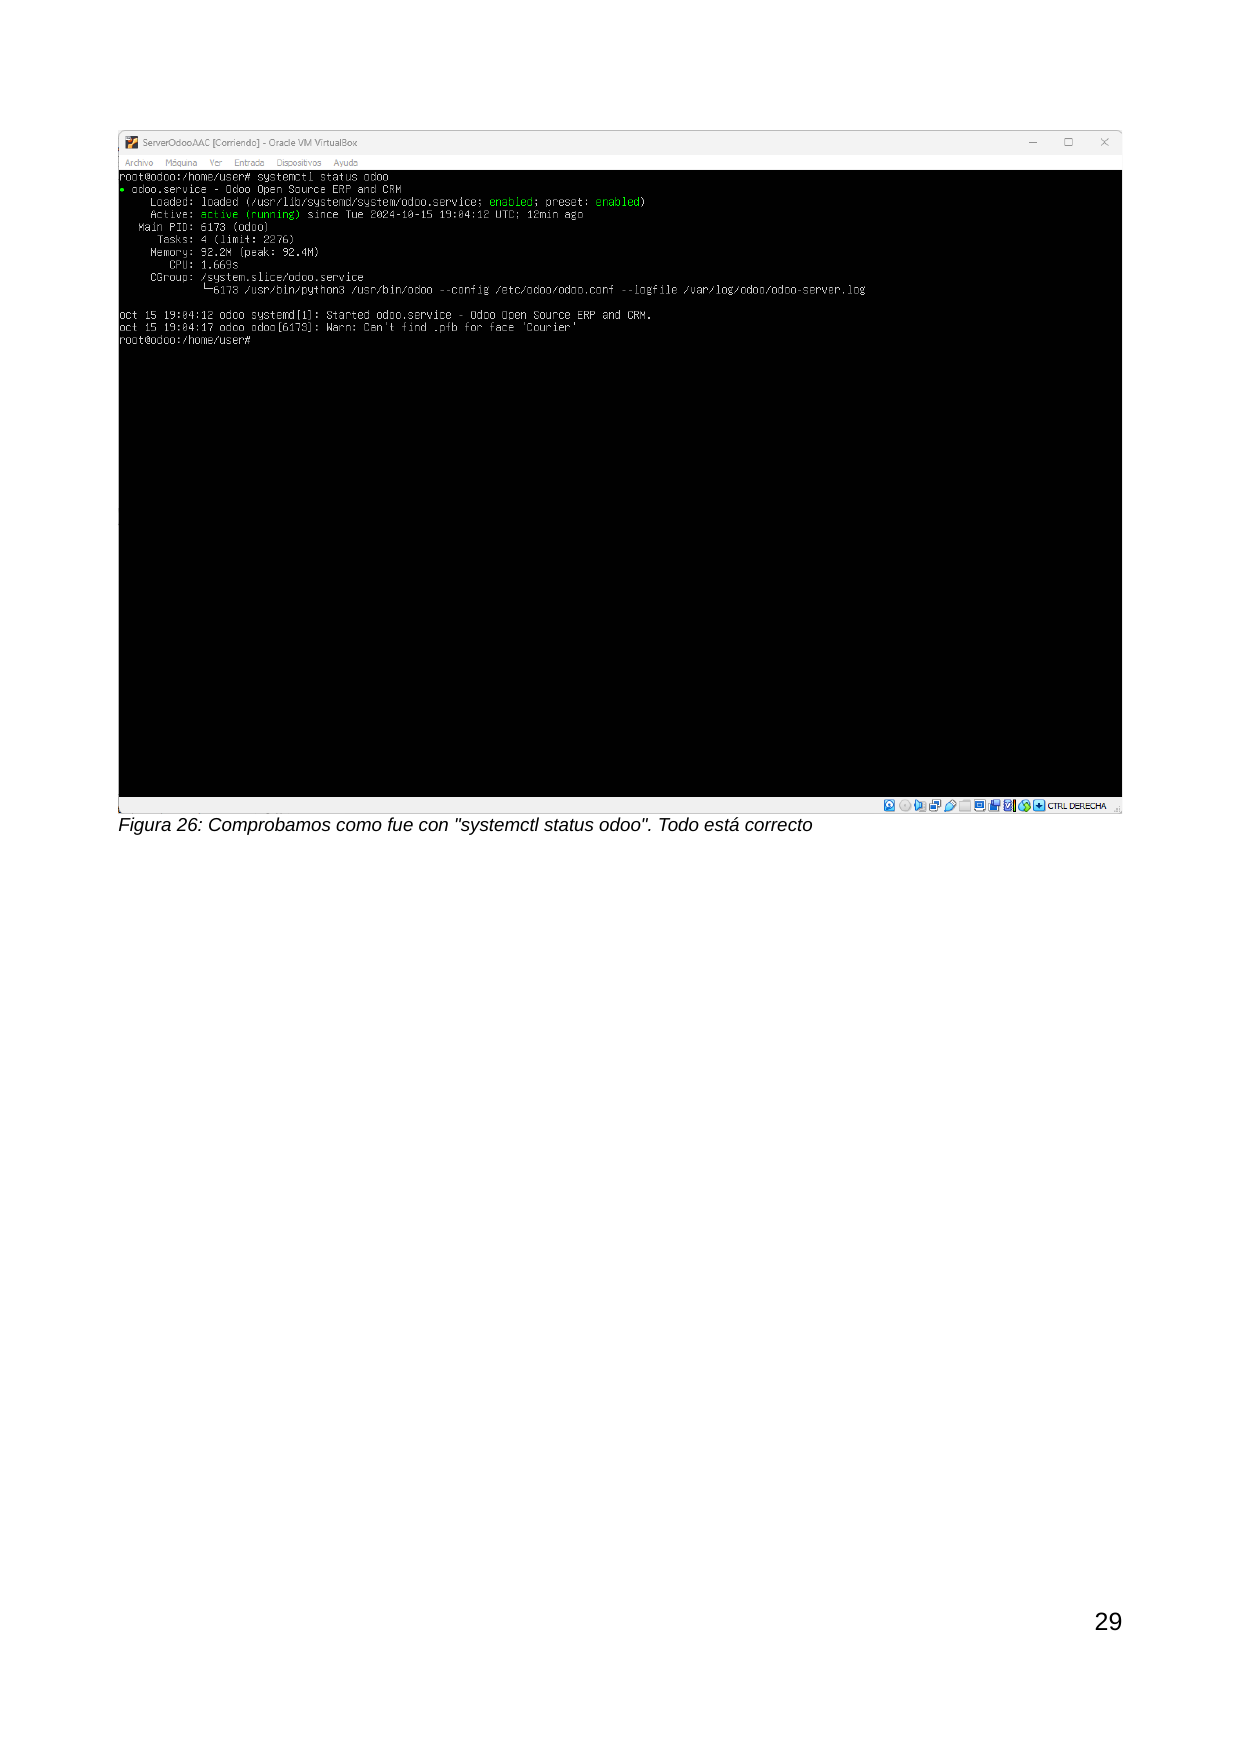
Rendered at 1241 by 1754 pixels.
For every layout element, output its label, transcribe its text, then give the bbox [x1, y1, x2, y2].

text Figura 26: Comprobamos como fue con "systemctl status odoo". Todo está correcto [118, 814, 1122, 835]
picture [118, 130, 1123, 814]
